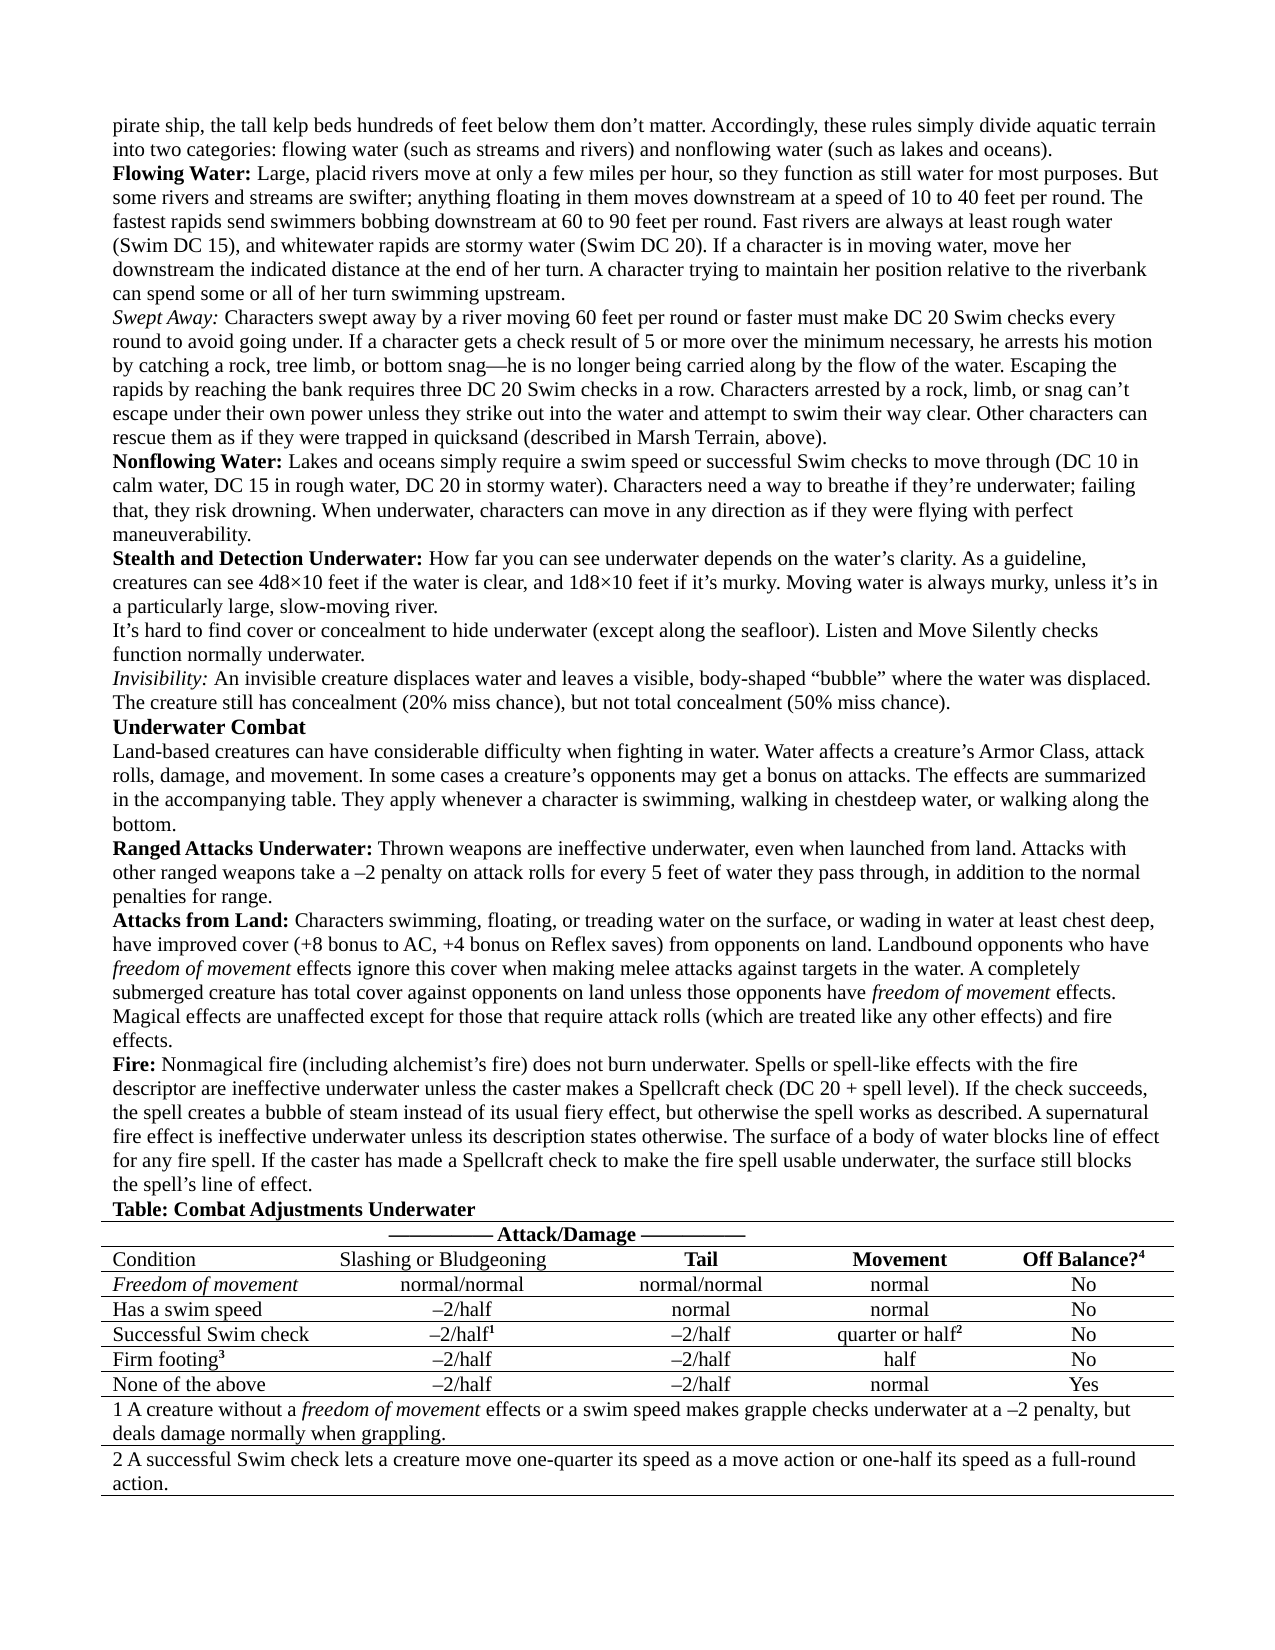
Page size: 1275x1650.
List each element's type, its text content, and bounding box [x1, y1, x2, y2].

text Fire: Nonmagical fire (including alchemist’s fire) does not burn underwater. Spells or spell-like effects with the fire descriptor are ineffective underwater unless the caster makes a Spellcraft check (DC 20 + spell level). If the check succeeds, the spell creates a bubble of steam instead of its usual fiery effect, but otherwise the spell works as described. A supernatural fire effect is ineffective underwater unless its description states otherwise. The surface of a body of water blocks line of effect for any fire spell. If the caster has made a Spellcraft check to make the fire spell usable underwater, the surface still blocks the spell’s line of effect. [112, 1052, 1162, 1196]
table_cell –2/half [596, 1372, 806, 1396]
table_cell normal [806, 1372, 993, 1396]
table_cell Movement [806, 1247, 993, 1271]
table_cell –2/half [328, 1372, 596, 1396]
text Invisibility: An invisible creature displaces water and leaves a visible, body-shaped “bubble” where the water was displaced. The creature still has concealment (20% miss chance), but not total concealment (50% miss chance). [112, 666, 1162, 714]
text Flowing Water: Large, placid rivers move at only a few miles per hour, so they function as still water for most purposes. But some rivers and streams are swifter; anything floating in them moves downstream at a speed of 10 to 40 feet per round. The fastest rapids send swimmers bobbing downstream at 60 to 90 feet per round. Fast rivers are always at least rough water (Swim DC 15), and whitewater rapids are stormy water (Swim DC 20). If a character is in moving water, move her downstream the indicated distance at the end of her turn. A character trying to maintain her position relative to the riverbank can spend some or all of her turn swimming upstream. [112, 161, 1162, 305]
table_header Table: Combat Adjustments Underwater [101, 1196, 1174, 1221]
table_cell Freedom of movement [101, 1272, 328, 1296]
table_cell No [994, 1347, 1174, 1371]
table_cell normal/normal [328, 1272, 596, 1296]
table_cell Off Balance?4 [994, 1247, 1174, 1271]
table_cell –2/half [596, 1322, 806, 1346]
subtitle Underwater Combat [112, 714, 1162, 739]
table_cell ————— Attack/Damage ————— [328, 1222, 806, 1246]
text Ranged Attacks Underwater: Thrown weapons are ineffective underwater, even when launched from land. Attacks with other ranged weapons take a –2 penalty on attack rolls for every 5 feet of water they pass through, in addition to the normal penalties for range. [112, 836, 1162, 908]
table_cell Successful Swim check [101, 1322, 328, 1346]
table_cell quarter or half2 [806, 1322, 993, 1346]
table_cell Firm footing3 [101, 1347, 328, 1371]
table_cell normal/normal [596, 1272, 806, 1296]
table_cell 2 A successful Swim check lets a creature move one-quarter its speed as a move action or one-half its speed as a full-round action. [101, 1446, 1174, 1494]
table_cell No [994, 1272, 1174, 1296]
text Stealth and Detection Underwater: How far you can see underwater depends on the water’s clarity. As a guideline, creatures can see 4d8×10 feet if the water is clear, and 1d8×10 feet if it’s murky. Moving water is always murky, unless it’s in a particularly large, slow-moving river. [112, 546, 1162, 618]
table_cell 1 A creature without a freedom of movement effects or a swim speed makes grapple checks underwater at a –2 penalty, but deals damage normally when grappling. [101, 1397, 1174, 1445]
table_cell Has a swim speed [101, 1297, 328, 1321]
table_cell –2/half [596, 1347, 806, 1371]
table_cell half [806, 1347, 993, 1371]
table_cell normal [806, 1272, 993, 1296]
table_cell –2/half1 [328, 1322, 596, 1346]
table_cell –2/half [328, 1297, 596, 1321]
text Nonflowing Water: Lakes and oceans simply require a swim speed or successful Swim checks to move through (DC 10 in calm water, DC 15 in rough water, DC 20 in stormy water). Characters need a way to breathe if they’re underwater; failing that, they risk drowning. When underwater, characters can move in any direction as if they were flying with perfect maneuverability. [112, 449, 1162, 546]
table_cell [806, 1222, 993, 1246]
table_cell [994, 1222, 1174, 1246]
table_cell Yes [994, 1372, 1174, 1396]
table_cell normal [806, 1297, 993, 1321]
table_cell None of the above [101, 1372, 328, 1396]
table_cell Tail [596, 1247, 806, 1271]
text Swept Away: Characters swept away by a river moving 60 feet per round or faster must make DC 20 Swim checks every round to avoid going under. If a character gets a check result of 5 or more over the minimum necessary, he arrests his motion by catching a rock, tree limb, or bottom snag—he is no longer being carried along by the flow of the water. Escaping the rapids by reaching the bank requires three DC 20 Swim checks in a row. Characters arrested by a rock, limb, or snag can’t escape under their own power unless they strike out into the water and attempt to swim their way clear. Other characters can rescue them as if they were trapped in quicksand (described in Marsh Terrain, above). [112, 305, 1162, 449]
text pirate ship, the tall kelp beds hundreds of feet below them don’t matter. Accordingly, these rules simply divide aquatic terrain into two categories: flowing water (such as streams and rivers) and nonflowing water (such as lakes and oceans). [112, 112, 1162, 161]
table_cell normal [596, 1297, 806, 1321]
text Land-based creatures can have considerable difficulty when fighting in water. Water affects a creature’s Armor Class, attack rolls, damage, and movement. In some cases a creature’s opponents may get a bonus on attacks. The effects are summarized in the accompanying table. They apply whenever a character is swimming, walking in chestdeep water, or walking along the bottom. [112, 739, 1162, 836]
table_cell [101, 1222, 328, 1246]
table_cell No [994, 1322, 1174, 1346]
table_cell Slashing or Bludgeoning [328, 1247, 596, 1271]
table_cell Condition [101, 1247, 328, 1271]
text Attacks from Land: Characters swimming, floating, or treading water on the surface, or wading in water at least chest deep, have improved cover (+8 bonus to AC, +4 bonus on Reflex saves) from opponents on land. Landbound opponents who have freedom of movement effects ignore this cover when making melee attacks against targets in the water. A completely submerged creature has total cover against opponents on land unless those opponents have freedom of movement effects. Magical effects are unaffected except for those that require attack rolls (which are treated like any other effects) and fire effects. [112, 908, 1162, 1052]
text It’s hard to find cover or concealment to hide underwater (except along the seafloor). Listen and Move Silently checks function normally underwater. [112, 618, 1162, 666]
table_cell No [994, 1297, 1174, 1321]
table_cell –2/half [328, 1347, 596, 1371]
